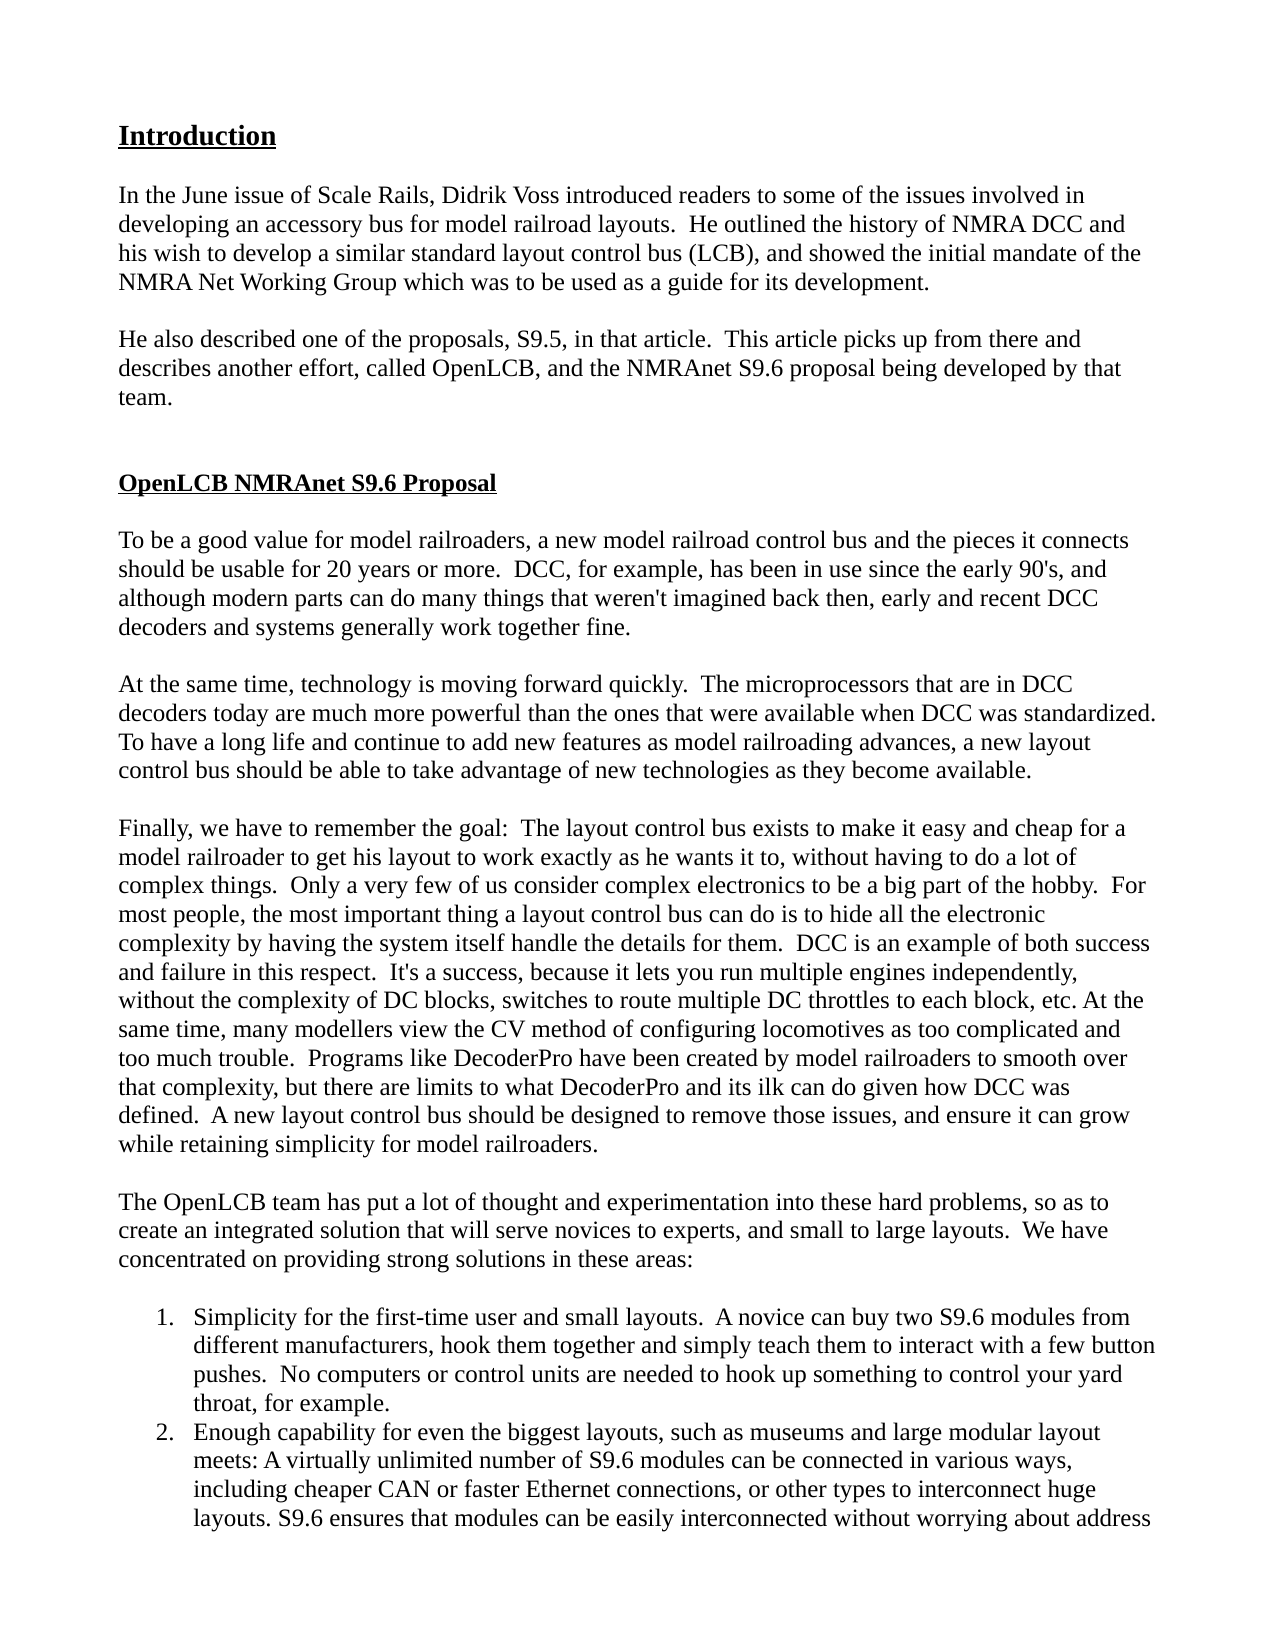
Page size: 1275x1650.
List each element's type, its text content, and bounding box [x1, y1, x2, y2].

text OpenLCB NMRAnet S9.6 Proposal [118, 468, 1157, 497]
list Simplicity for the first-time user and small layouts. A novice can buy two S9.6 modules from different manufacturers, hook them together and simply teach them to interact with a few button pushes. No computers or control units are needed to hook up something to control your yard throat, for example. [156, 1302, 1157, 1417]
list Enough capability for even the biggest layouts, such as museums and large modular layout meets: A virtually unlimited number of S9.6 modules can be connected in various ways, including cheaper CAN or faster Ethernet connections, or other types to interconnect huge layouts. S9.6 ensures that modules can be easily interconnected without worrying about address [156, 1417, 1157, 1532]
text To be a good value for model railroaders, a new model railroad control bus and the pieces it connects should be usable for 20 years or more. DCC, for example, has been in use since the early 90's, and although modern parts can do many things that weren't imagined back then, early and recent DCC decoders and systems generally work together fine. [118, 525, 1157, 640]
text In the June issue of Scale Rails, Didrik Voss introduced readers to some of the issues involved in developing an accessory bus for model railroad layouts. He outlined the history of NMRA DCC and his wish to develop a similar standard layout control bus (LCB), and showed the initial mandate of the NMRA Net Working Group which was to be used as a guide for its development. [118, 180, 1157, 295]
text Introduction [118, 118, 1157, 152]
text Finally, we have to remember the goal: The layout control bus exists to make it easy and cheap for a model railroader to get his layout to work exactly as he wants it to, without having to do a lot of complex things. Only a very few of us consider complex electronics to be a big part of the hobby. For most people, the most important thing a layout control bus can do is to hide all the electronic complexity by having the system itself handle the details for them. DCC is an example of both success and failure in this respect. It's a success, because it lets you run multiple engines independently, without the complexity of DC blocks, switches to route multiple DC throttles to each block, etc. At the same time, many modellers view the CV method of configuring locomotives as too complicated and too much trouble. Programs like DecoderPro have been created by model railroaders to smooth over that complexity, but there are limits to what DecoderPro and its ilk can do given how DCC was defined. A new layout control bus should be designed to remove those issues, and ensure it can grow while retaining simplicity for model railroaders. [118, 813, 1157, 1158]
text At the same time, technology is moving forward quickly. The microprocessors that are in DCC decoders today are much more powerful than the ones that were available when DCC was standardized. To have a long life and continue to add new features as model railroading advances, a new layout control bus should be able to take advantage of new technologies as they become available. [118, 669, 1157, 784]
text The OpenLCB team has put a lot of thought and experimentation into these hard problems, so as to create an integrated solution that will serve novices to experts, and small to large layouts. We have concentrated on providing strong solutions in these areas: [118, 1187, 1157, 1273]
text He also described one of the proposals, S9.5, in that article. This article picks up from there and describes another effort, called OpenLCB, and the NMRAnet S9.6 proposal being developed by that team. [118, 324, 1157, 410]
